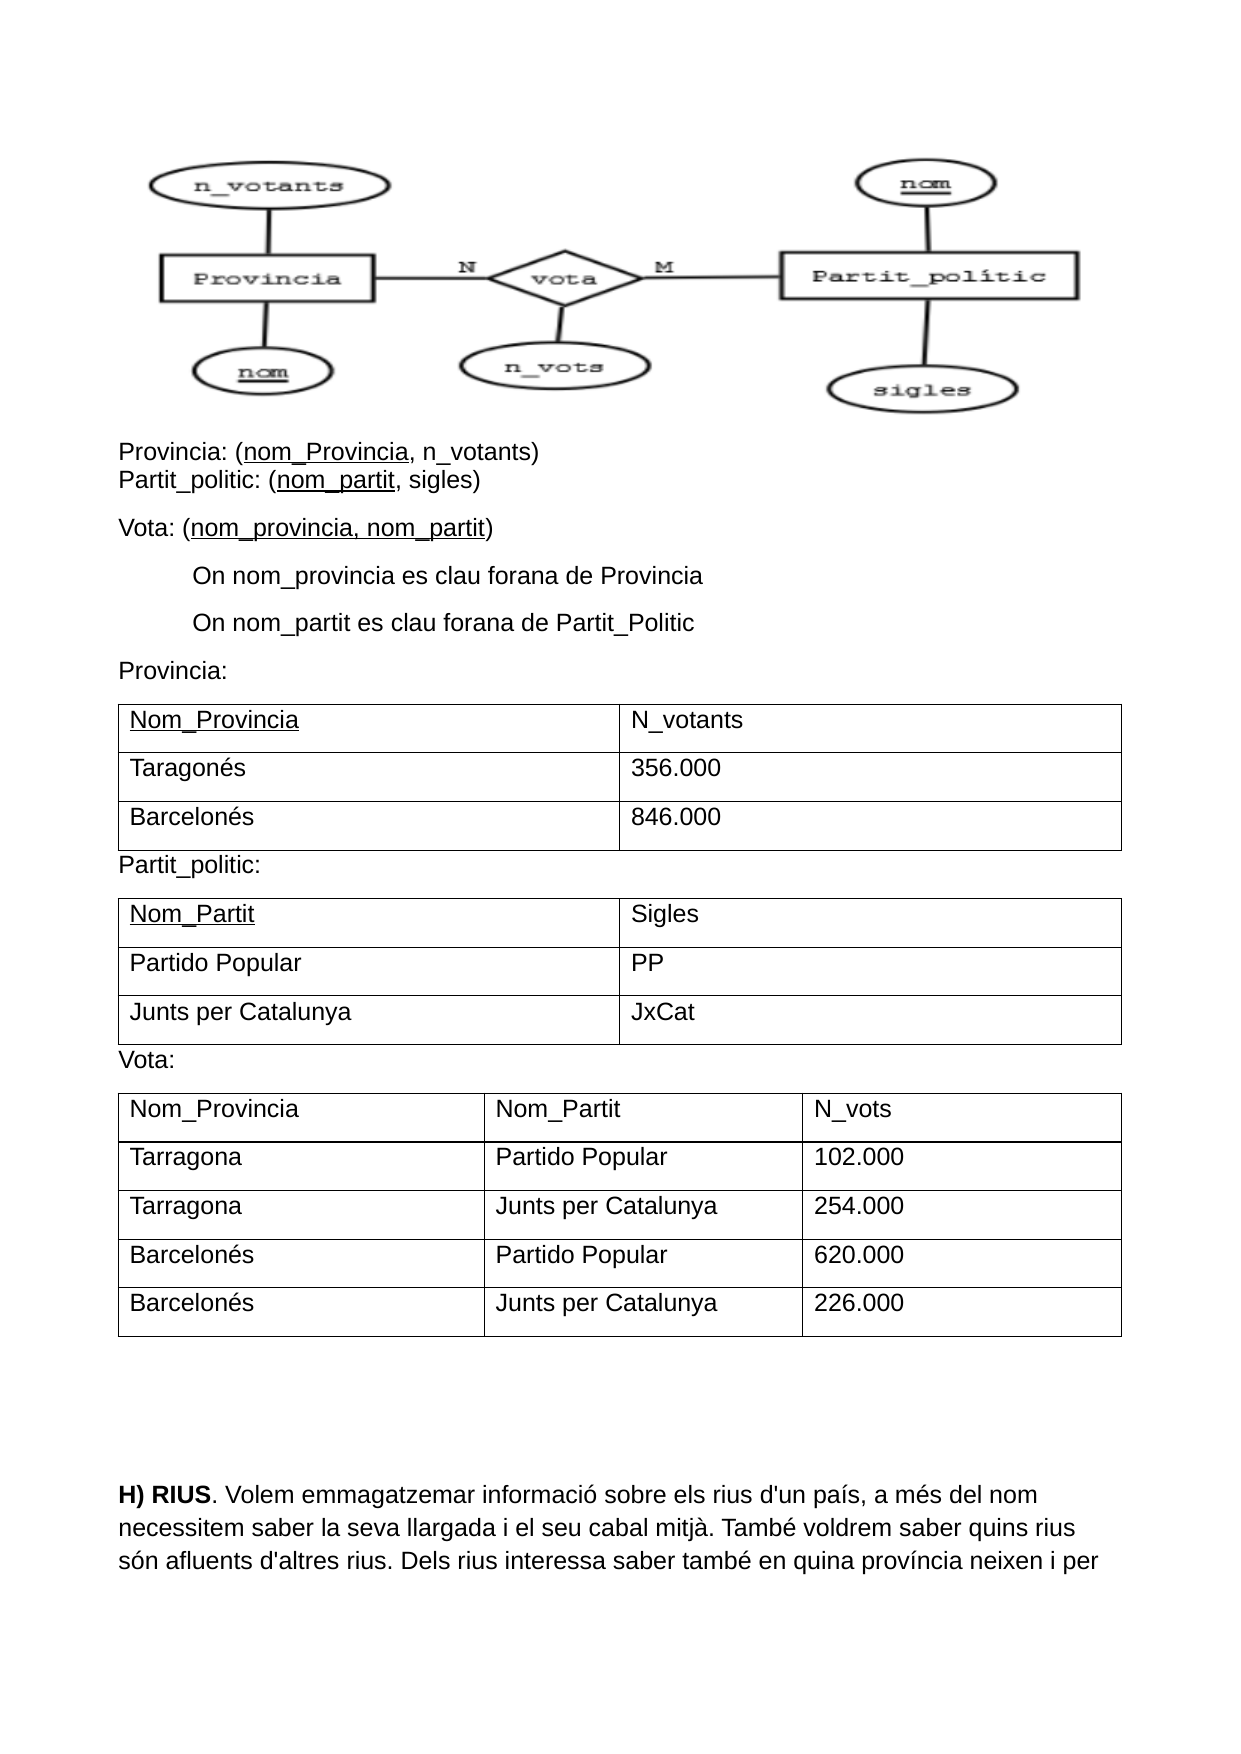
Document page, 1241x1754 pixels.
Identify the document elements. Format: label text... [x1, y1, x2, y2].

table_cell PP [620, 948, 1121, 995]
table_cell Partido Popular [119, 948, 619, 995]
table_cell Barcelonés [119, 802, 619, 849]
table_cell Partido Popular [485, 1143, 802, 1190]
text On nom_provincia es clau forana de Provincia [118, 561, 1122, 589]
table_header N_votants [620, 705, 1121, 752]
table_cell Junts per Catalunya [485, 1191, 802, 1239]
text Partit_politic: [118, 851, 1122, 879]
text H) RIUS. Volem emmagatzemar informació sobre els rius d'un país, a més del nom necessitem saber la seva llargada i el seu cabal mitjà. També voldrem saber quins rius són afluents d'altres rius. Dels rius interessa saber també en quina província neixen i per [118, 1480, 1122, 1574]
table_cell Taragonés [119, 753, 619, 801]
table_cell Barcelonés [119, 1240, 484, 1287]
table_cell 254.000 [803, 1191, 1121, 1239]
table_cell 226.000 [803, 1288, 1121, 1336]
text Provincia: (nom_Provincia, n_votants) [118, 437, 1122, 466]
text Partit_politic: (nom_partit, sigles) [118, 466, 1122, 494]
table_header Nom_Partit [485, 1094, 802, 1141]
table_cell Junts per Catalunya [119, 996, 619, 1044]
text Vota: (nom_provincia, nom_partit) [118, 513, 1122, 542]
table_cell Tarragona [119, 1191, 484, 1239]
text Vota: [118, 1045, 1122, 1074]
table_cell Junts per Catalunya [485, 1288, 802, 1336]
table_cell Barcelonés [119, 1288, 484, 1336]
table_header Nom_Partit [119, 899, 619, 947]
text On nom_partit es clau forana de Partit_Politic [118, 608, 1122, 637]
table_cell Tarragona [119, 1143, 484, 1190]
table_header Sigles [620, 899, 1121, 947]
table_cell 102.000 [803, 1143, 1121, 1190]
table_header Nom_Provincia [119, 1094, 484, 1141]
table_cell 620.000 [803, 1240, 1121, 1287]
table_cell Partido Popular [485, 1240, 802, 1287]
table_header Nom_Provincia [119, 705, 619, 752]
table_cell JxCat [620, 996, 1121, 1044]
text [118, 118, 1122, 128]
table_cell 356.000 [620, 753, 1121, 801]
text Provincia: [118, 656, 1122, 685]
table_header N_vots [803, 1094, 1121, 1141]
table_cell 846.000 [620, 802, 1121, 849]
